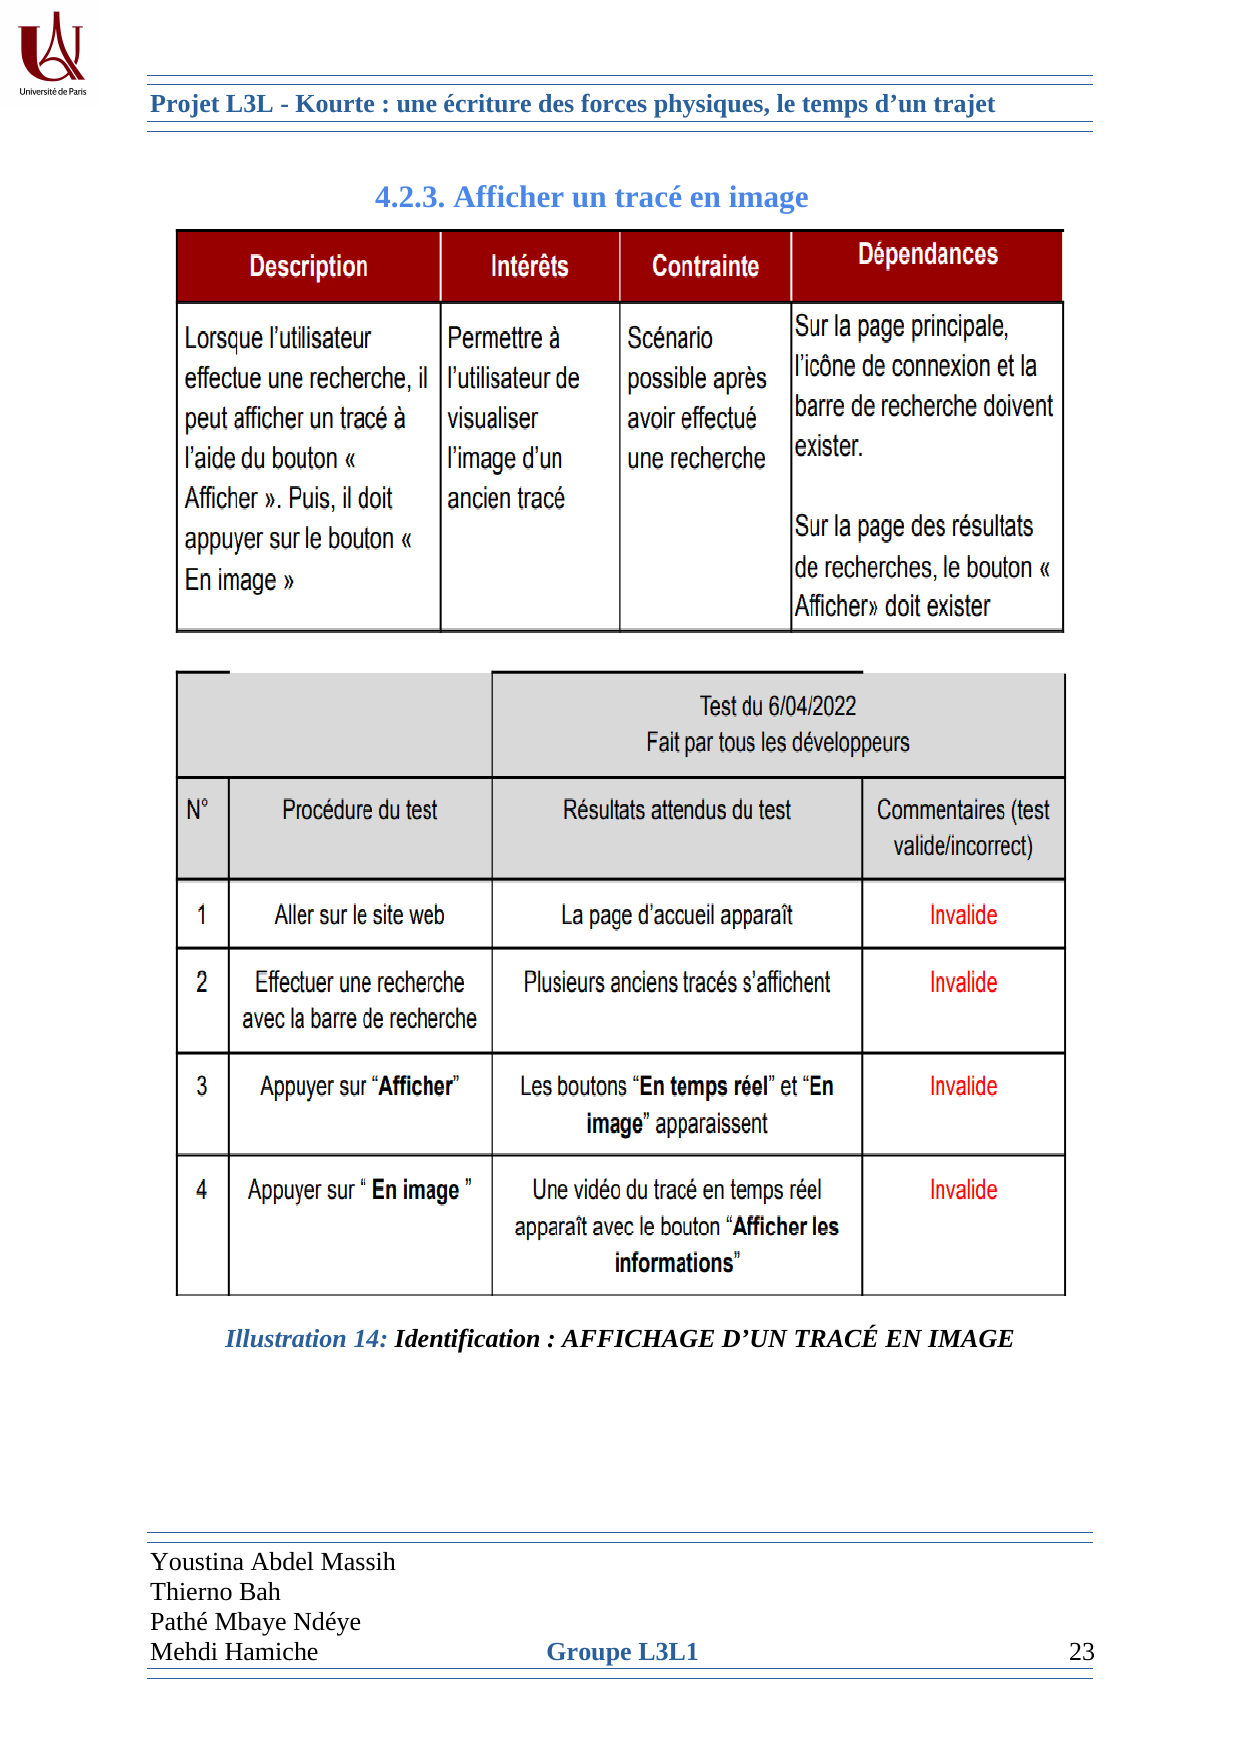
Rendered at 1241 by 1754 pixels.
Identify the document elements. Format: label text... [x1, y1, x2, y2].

subtitle 4.2.3. Afficher un tracé en image [300, 178, 1090, 214]
picture [173, 227, 1067, 1296]
text Illustration 14: Identification : AFFICHAGE D’UN TRACÉ EN IMAGE [169, 227, 1071, 1353]
picture [0, 0, 101, 107]
